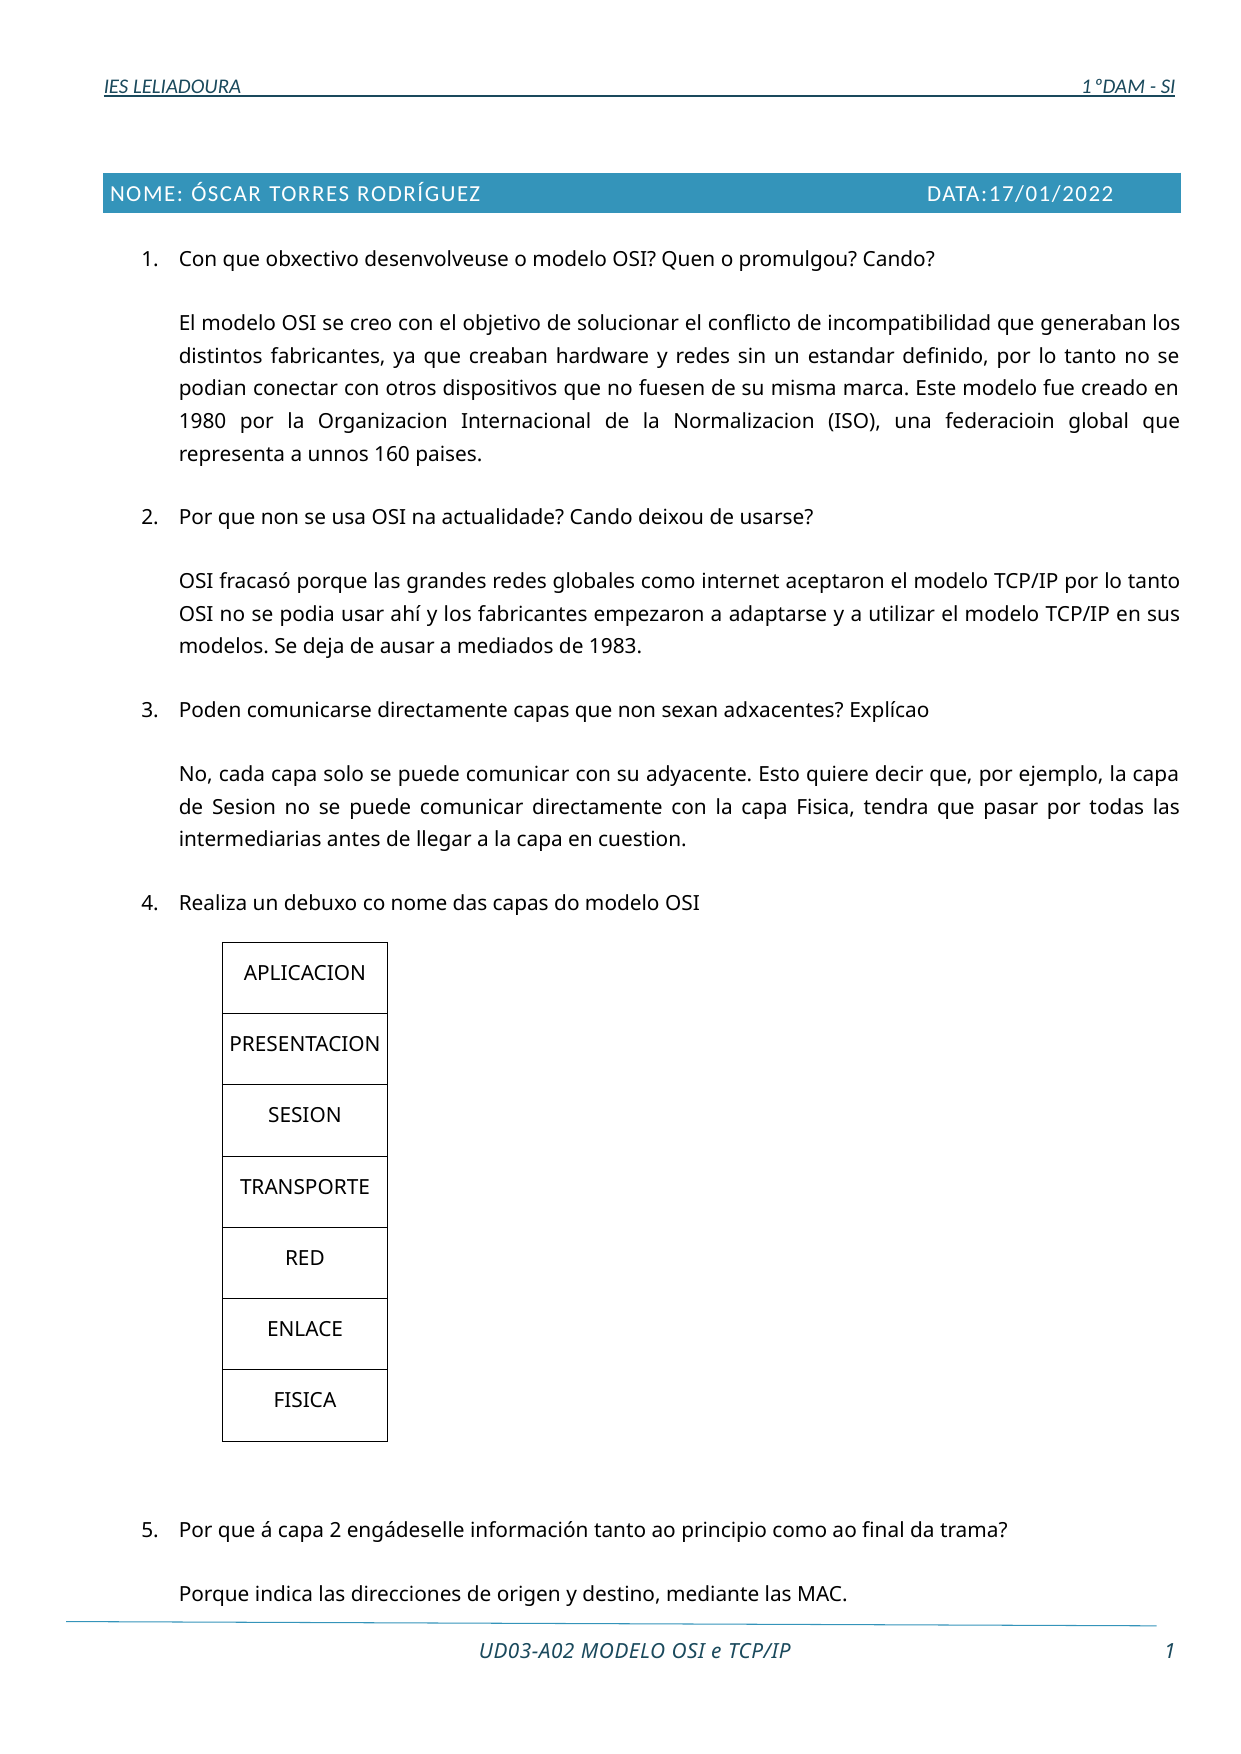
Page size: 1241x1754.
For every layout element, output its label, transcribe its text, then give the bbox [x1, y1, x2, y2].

list El modelo OSI se creo con el objetivo de solucionar el conflicto de incompatibilidad que generaban los distintos fabricantes, ya que creaban hardware y redes sin un estandar definido, por lo tanto no se podian conectar con otros dispositivos que no fuesen de su misma marca. Este modelo fue creado en 1980 por la Organizacion Internacional de la Normalizacion (ISO), una federacioin global que representa a unnos 160 paises. [141, 308, 1181, 467]
list OSI fracasó porque las grandes redes globales como internet aceptaron el modelo TCP/IP por lo tanto OSI no se podia usar ahí y los fabricantes empezaron a adaptarse y a utilizar el modelo TCP/IP en sus modelos. Se deja de ausar a mediados de 1983. [141, 566, 1181, 660]
list Realiza un debuxo co nome das capas do modelo OSI [141, 888, 1181, 917]
table_cell RED [223, 1228, 387, 1298]
table_header APLICACION [223, 943, 387, 1013]
list Poden comunicarse directamente capas que non sexan adxacentes? Explícao [141, 695, 1181, 724]
list Por que non se usa OSI na actualidade? Cando deixou de usarse? [141, 502, 1181, 531]
list No, cada capa solo se puede comunicar con su adyacente. Esto quiere decir que, por ejemplo, la capa de Sesion no se puede comunicar directamente con la capa Fisica, tendra que pasar por todas las intermediarias antes de llegar a la capa en cuestion. [141, 759, 1181, 853]
table_cell ENLACE [223, 1299, 387, 1369]
list Con que obxectivo desenvolveuse o modelo OSI? Quen o promulgou? Cando? [141, 244, 1181, 273]
table_cell TRANSPORTE [223, 1157, 387, 1227]
subtitle NOME: Óscar torres rodríguez data:17/01/2022 [110, 179, 1175, 207]
table_cell PRESENTACION [223, 1014, 387, 1084]
table_cell FISICA [223, 1370, 387, 1441]
table_cell SESION [223, 1085, 387, 1156]
list Por que á capa 2 engádeselle información tanto ao principio como ao final da trama? [141, 1515, 1181, 1543]
list Porque indica las direcciones de origen y destino, mediante las MAC. [141, 1579, 1181, 1607]
